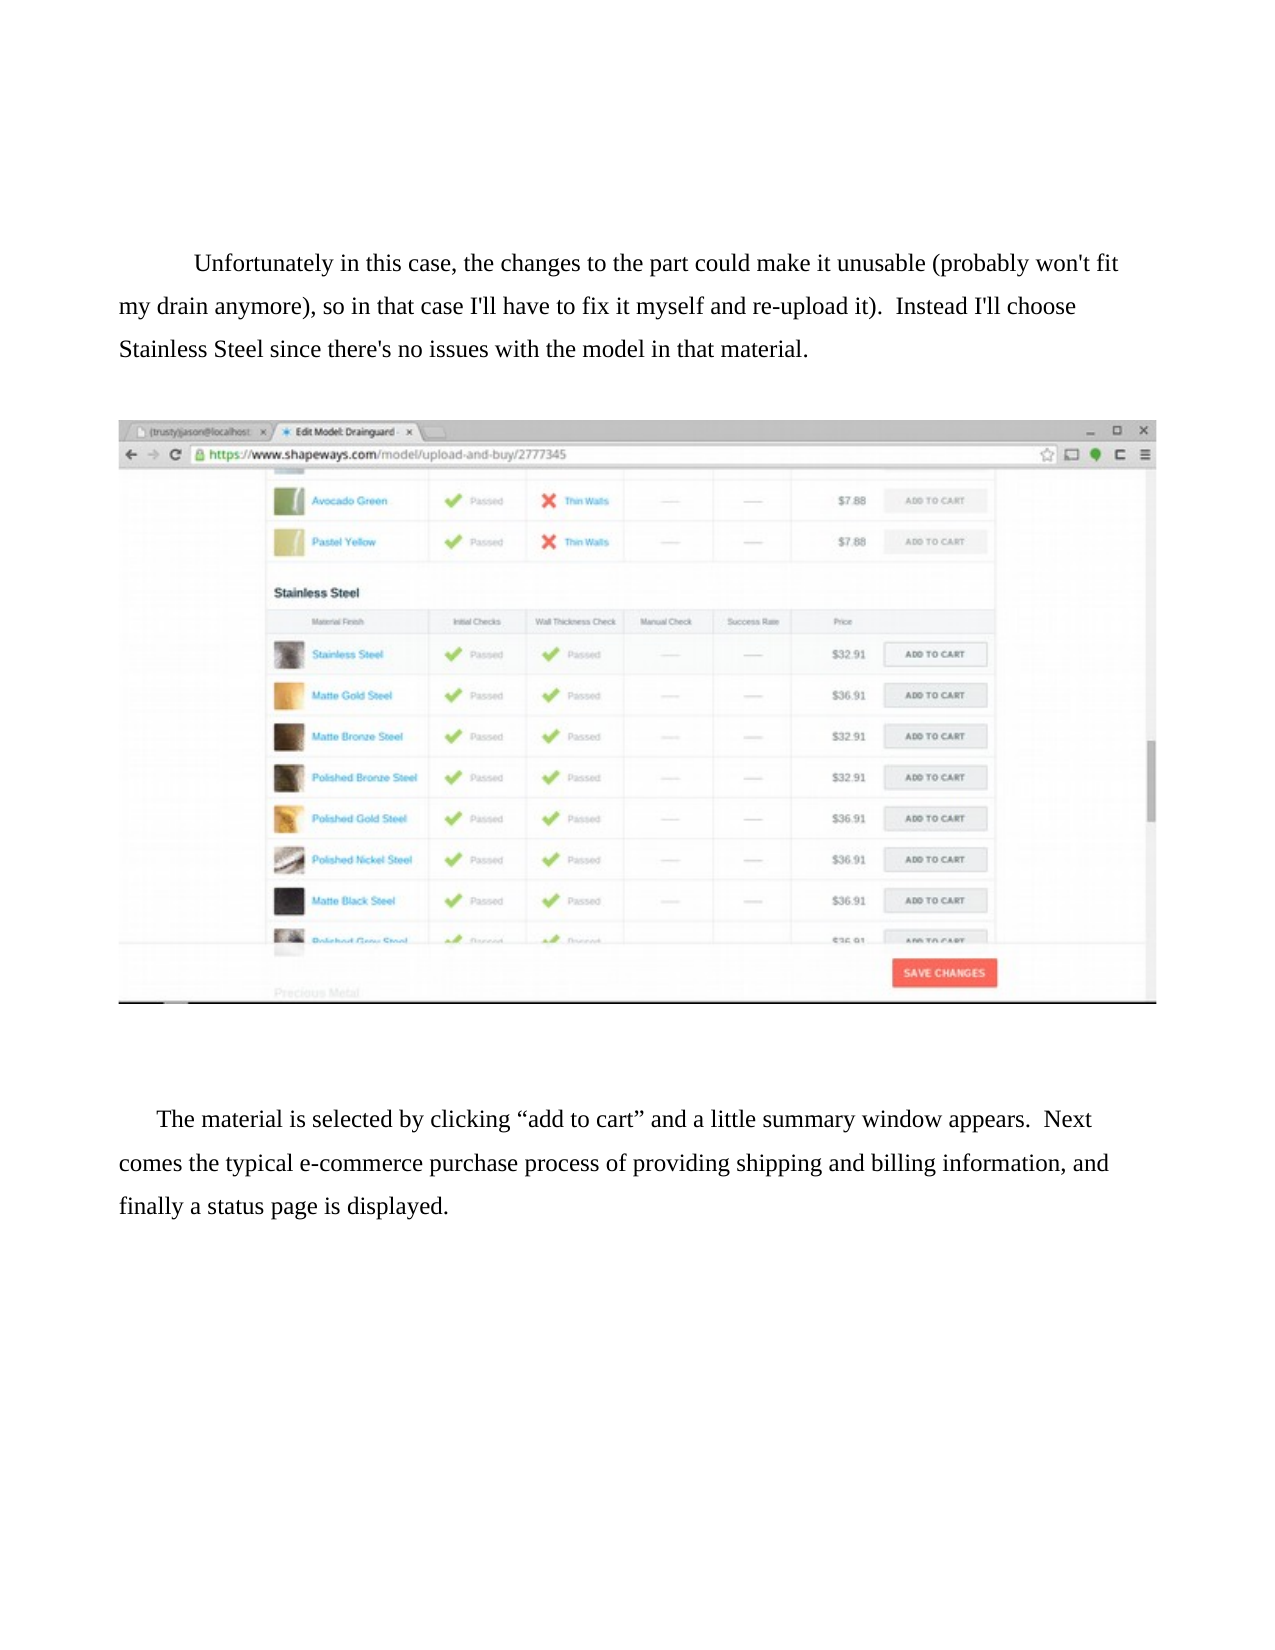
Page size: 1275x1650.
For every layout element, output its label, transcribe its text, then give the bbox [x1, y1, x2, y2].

picture [118, 420, 1157, 1004]
text Unfortunately in this case, the changes to the part could make it unusable (probably won't fit my drain anymore), so in that case I'll have to fix it myself and re-upload it). Instead I'll choose Stainless Steel since there's no issues with the model in that material. [118, 248, 1156, 363]
text The material is selected by clicking “add to cart” and a little summary window appears. Next comes the typical e-commerce purchase process of providing shipping and billing information, and finally a status page is displayed. [118, 1104, 1156, 1219]
